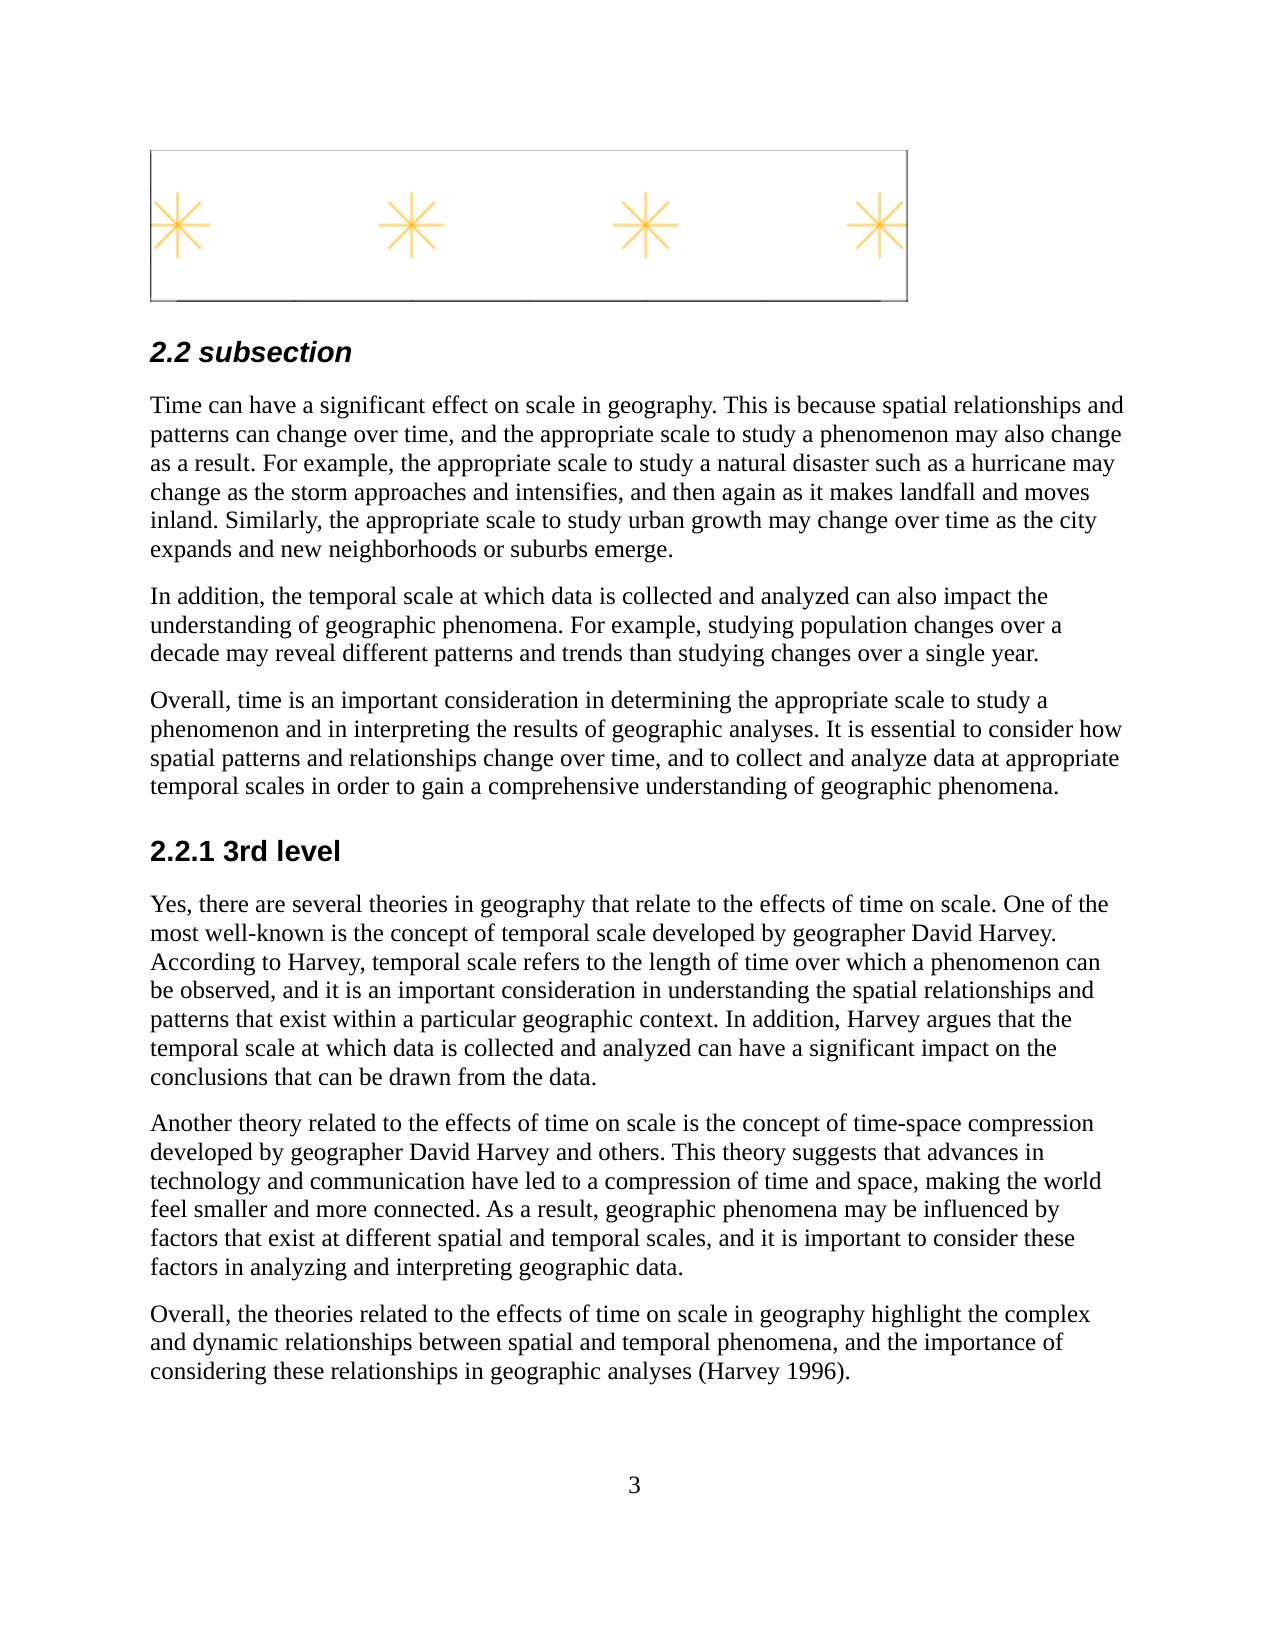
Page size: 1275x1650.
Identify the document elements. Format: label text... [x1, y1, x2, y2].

picture [150, 150, 908, 302]
subtitle 2.2 subsection [150, 336, 1125, 369]
text Time can have a significant effect on scale in geography. This is because spatial relationships and patterns can change over time, and the appropriate scale to study a phenomenon may also change as a result. For example, the appropriate scale to study a natural disaster such as a hurricane may change as the storm approaches and intensifies, and then again as it makes landfall and moves inland. Similarly, the appropriate scale to study urban growth may change over time as the city expands and new neighborhoods or suburbs emerge. [150, 391, 1125, 563]
text Overall, time is an important consideration in determining the appropriate scale to study a phenomenon and in interpreting the results of geographic analyses. It is essential to consider how spatial patterns and relationships change over time, and to collect and analyze data at appropriate temporal scales in order to gain a comprehensive understanding of geographic phenomena. [150, 685, 1125, 800]
subtitle 2.2.1 3rd level [150, 834, 1125, 868]
text In addition, the temporal scale at which data is collected and analyzed can also impact the understanding of geographic phenomena. For example, studying population changes over a decade may reveal different patterns and trends than studying changes over a single year. [150, 581, 1125, 667]
text Overall, the theories related to the effects of time on scale in geography highlight the complex and dynamic relationships between spatial and temporal phenomena, and the importance of considering these relationships in geographic analyses (Harvey 1996). [150, 1299, 1125, 1385]
text Another theory related to the effects of time on scale is the concept of time-space compression developed by geographer David Harvey and others. This theory suggests that advances in technology and communication have led to a compression of time and space, making the world feel smaller and more connected. As a result, geographic phenomena may be influenced by factors that exist at different spatial and temporal scales, and it is important to consider these factors in analyzing and interpreting geographic data. [150, 1108, 1125, 1281]
text Yes, there are several theories in geography that relate to the effects of time on scale. One of the most well-known is the concept of temporal scale developed by geographer David Harvey. According to Harvey, temporal scale refers to the length of time over which a phenomenon can be observed, and it is an important consideration in understanding the spatial relationships and patterns that exist within a particular geographic context. In addition, Harvey argues that the temporal scale at which data is collected and analyzed can have a significant impact on the conclusions that can be drawn from the data. [150, 889, 1125, 1090]
